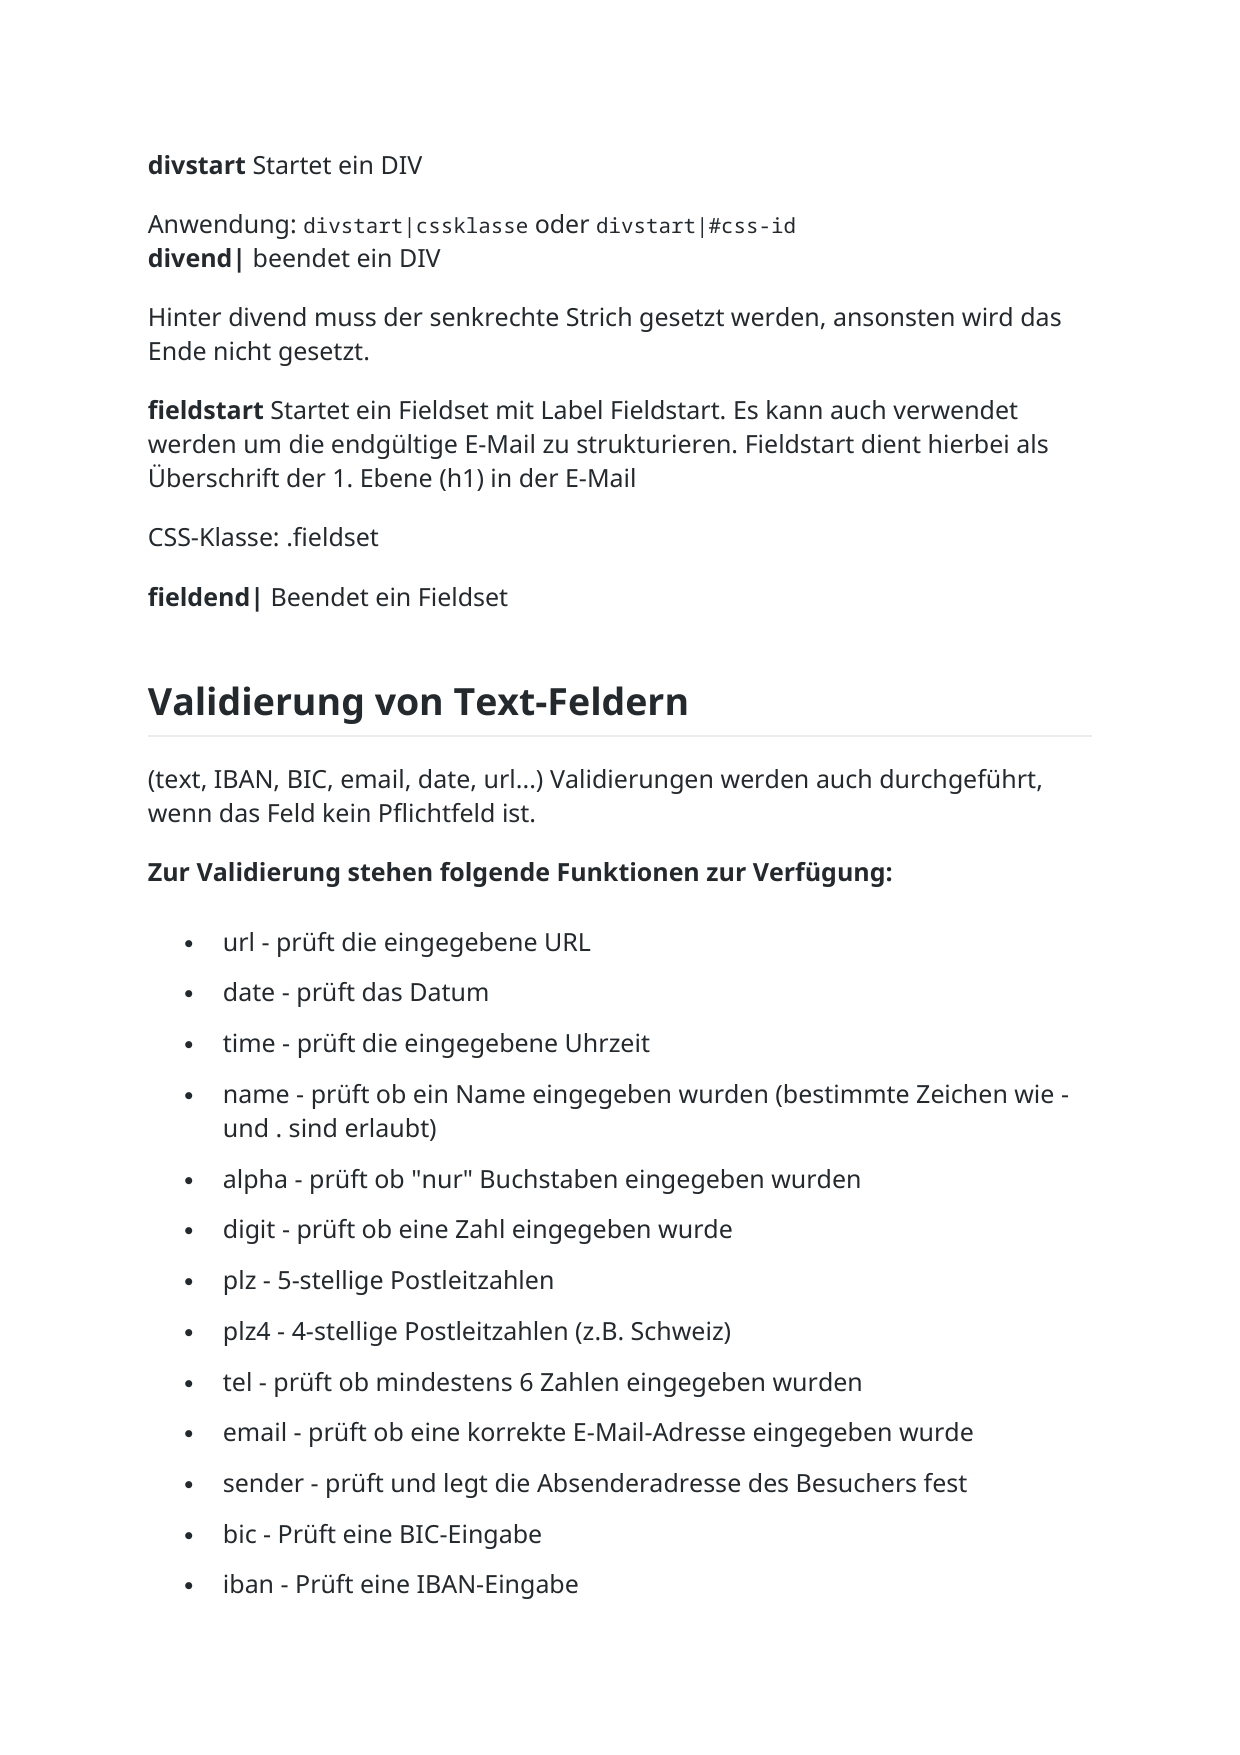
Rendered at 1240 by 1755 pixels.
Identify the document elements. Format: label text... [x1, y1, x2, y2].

text divend| beendet ein DIV [148, 241, 1092, 275]
list sender - prüft und legt die Absenderadresse des Besuchers fest [185, 1466, 1092, 1500]
text (text, IBAN, BIC, email, date, url...) Validierungen werden auch durchgeführt, wenn das Feld kein Pflichtfeld ist. [148, 762, 1092, 830]
list tel - prüft ob mindestens 6 Zahlen eingegeben wurden [185, 1364, 1092, 1398]
list digit - prüft ob eine Zahl eingegeben wurde [185, 1212, 1092, 1246]
text fieldend| Beendet ein Fieldset [148, 579, 1092, 613]
text CSS-Klasse: .fieldset [148, 520, 1092, 554]
text Anwendung: divstart|cssklasse oder divstart|#css-id [148, 207, 1092, 241]
list iban - Prüft eine IBAN-Eingabe [185, 1567, 1092, 1601]
list date - prüft das Datum [185, 975, 1092, 1009]
list name - prüft ob ein Name eingegeben wurden (bestimmte Zeichen wie - und . sind erlaubt) [185, 1076, 1092, 1144]
list plz4 - 4-stellige Postleitzahlen (z.B. Schweiz) [185, 1313, 1092, 1347]
list bic - Prüft eine BIC-Eingabe [185, 1516, 1092, 1550]
list plz - 5-stellige Postleitzahlen [185, 1263, 1092, 1297]
text fieldstart Startet ein Fieldset mit Label Fieldstart. Es kann auch verwendet werden um die endgültige E-Mail zu strukturieren. Fieldstart dient hierbei als Überschrift der 1. Ebene (h1) in der E-Mail [148, 393, 1092, 495]
list alpha - prüft ob "nur" Buchstaben eingegeben wurden [185, 1161, 1092, 1195]
text divstart Startet ein DIV [148, 148, 1092, 182]
list email - prüft ob eine korrekte E-Mail-Adresse eingegeben wurde [185, 1415, 1092, 1449]
subtitle Validierung von Text-Feldern [148, 676, 1092, 735]
text Hinter divend muss der senkrechte Strich gesetzt werden, ansonsten wird das Ende nicht gesetzt. [148, 300, 1092, 368]
list url - prüft die eingegebene URL [185, 924, 1092, 958]
list time - prüft die eingegebene Uhrzeit [185, 1026, 1092, 1060]
text Zur Validierung stehen folgende Funktionen zur Verfügung: [148, 855, 1092, 889]
